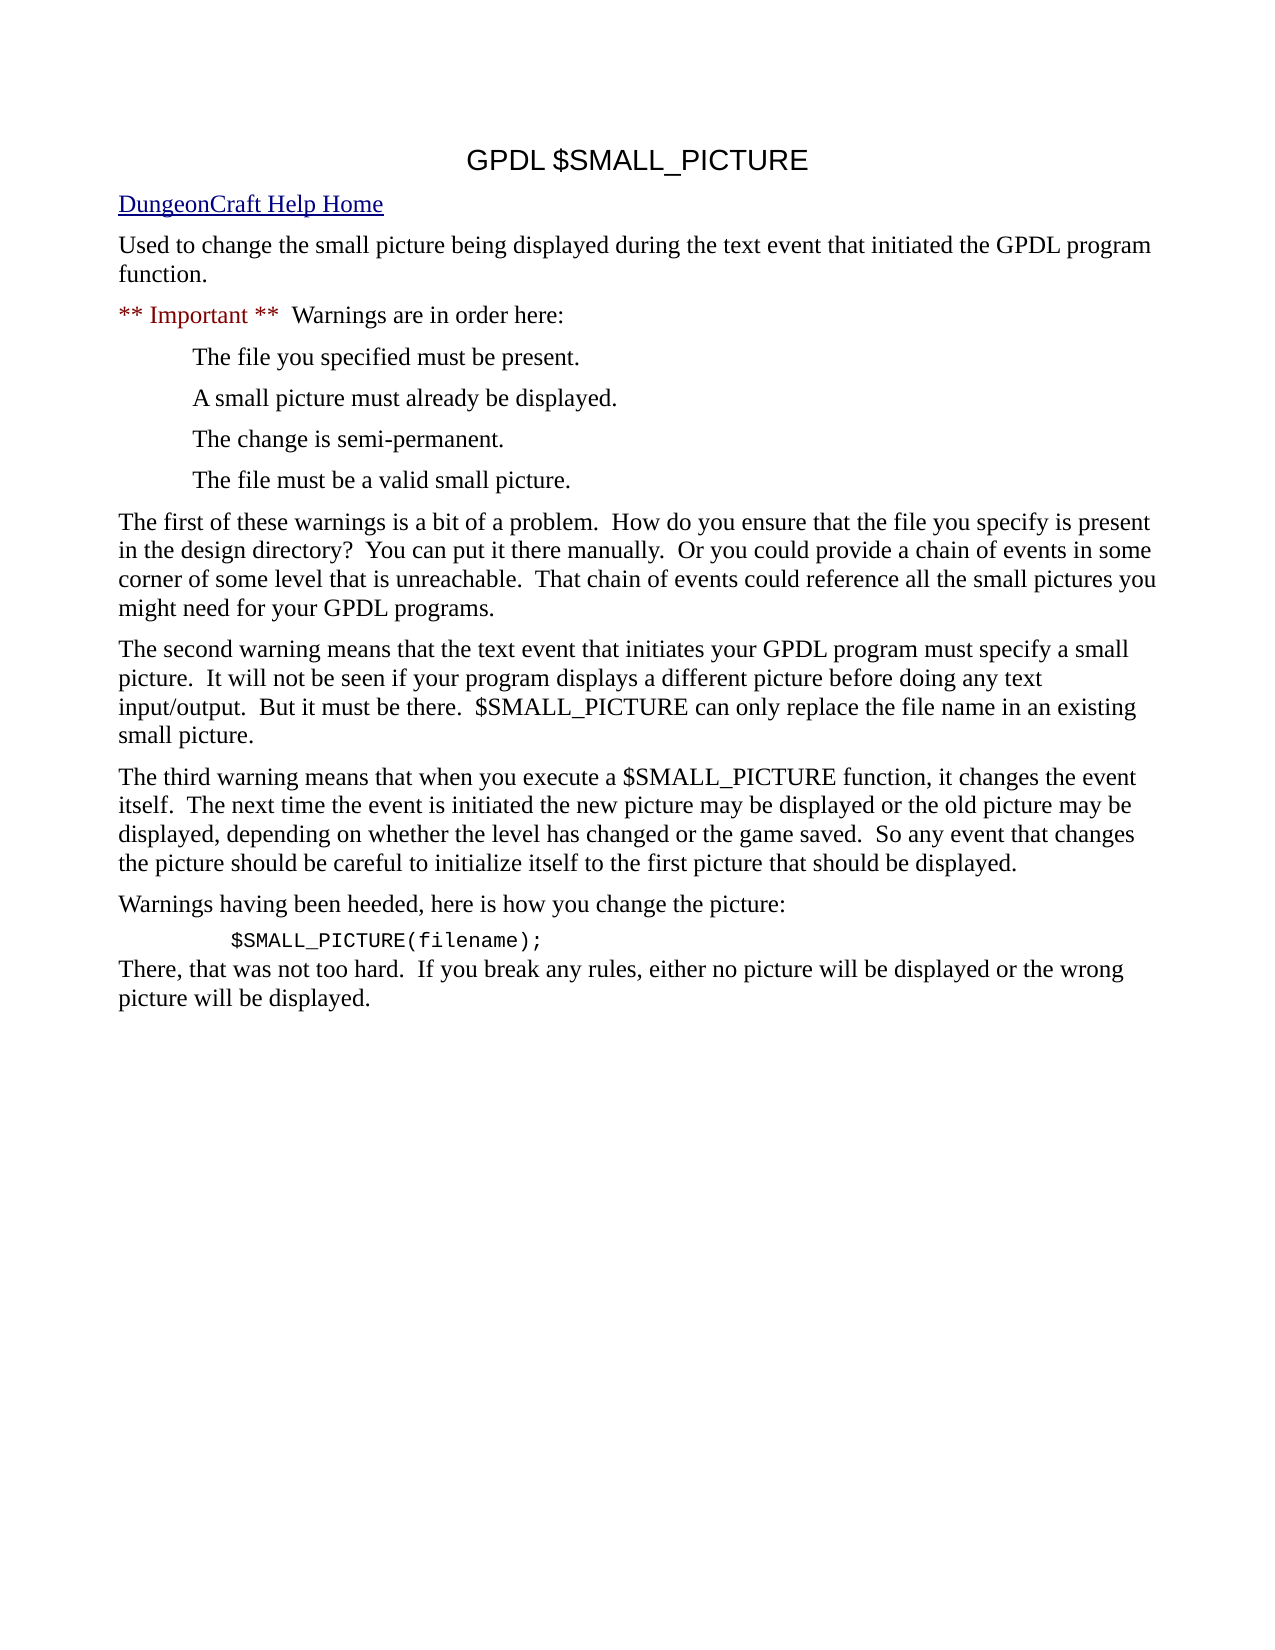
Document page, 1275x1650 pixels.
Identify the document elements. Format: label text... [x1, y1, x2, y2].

text $SMALL_PICTURE(filename); [118, 930, 1157, 954]
text ** Important ** Warnings are in order here: [118, 300, 1157, 329]
text Used to change the small picture being displayed during the text event that initiated the GPDL program function. [118, 230, 1157, 288]
subtitle GPDL $SMALL_PICTURE [118, 143, 1157, 177]
text The second warning means that the text event that initiates your GPDL program must specify a small picture. It will not be seen if your program displays a different picture before doing any text input/output. But it must be there. $SMALL_PICTURE can only replace the file name in an existing small picture. [118, 634, 1157, 749]
text The file you specified must be present. [192, 342, 1157, 370]
text The change is semi-permanent. [192, 424, 1157, 453]
text The third warning means that when you execute a $SMALL_PICTURE function, it changes the event itself. The next time the event is initiated the new picture may be displayed or the old picture may be displayed, depending on whether the level has changed or the game saved. So any event that changes the picture should be careful to initialize itself to the first picture that should be displayed. [118, 762, 1157, 877]
text The first of these warnings is a bit of a problem. How do you ensure that the file you specify is present in the design directory? You can put it there manually. Or you could provide a chain of events in some corner of some level that is unreachable. That chain of events could reference all the small pictures you might need for your GPDL programs. [118, 507, 1157, 622]
text A small picture must already be displayed. [192, 383, 1157, 412]
text Warnings having been heeded, here is how you change the picture: [118, 889, 1157, 918]
text The file must be a valid small picture. [192, 465, 1157, 494]
text DungeonCraft Help Home [118, 189, 1157, 218]
text There, that was not too hard. If you break any rules, either no picture will be displayed or the wrong picture will be displayed. [118, 954, 1157, 1012]
